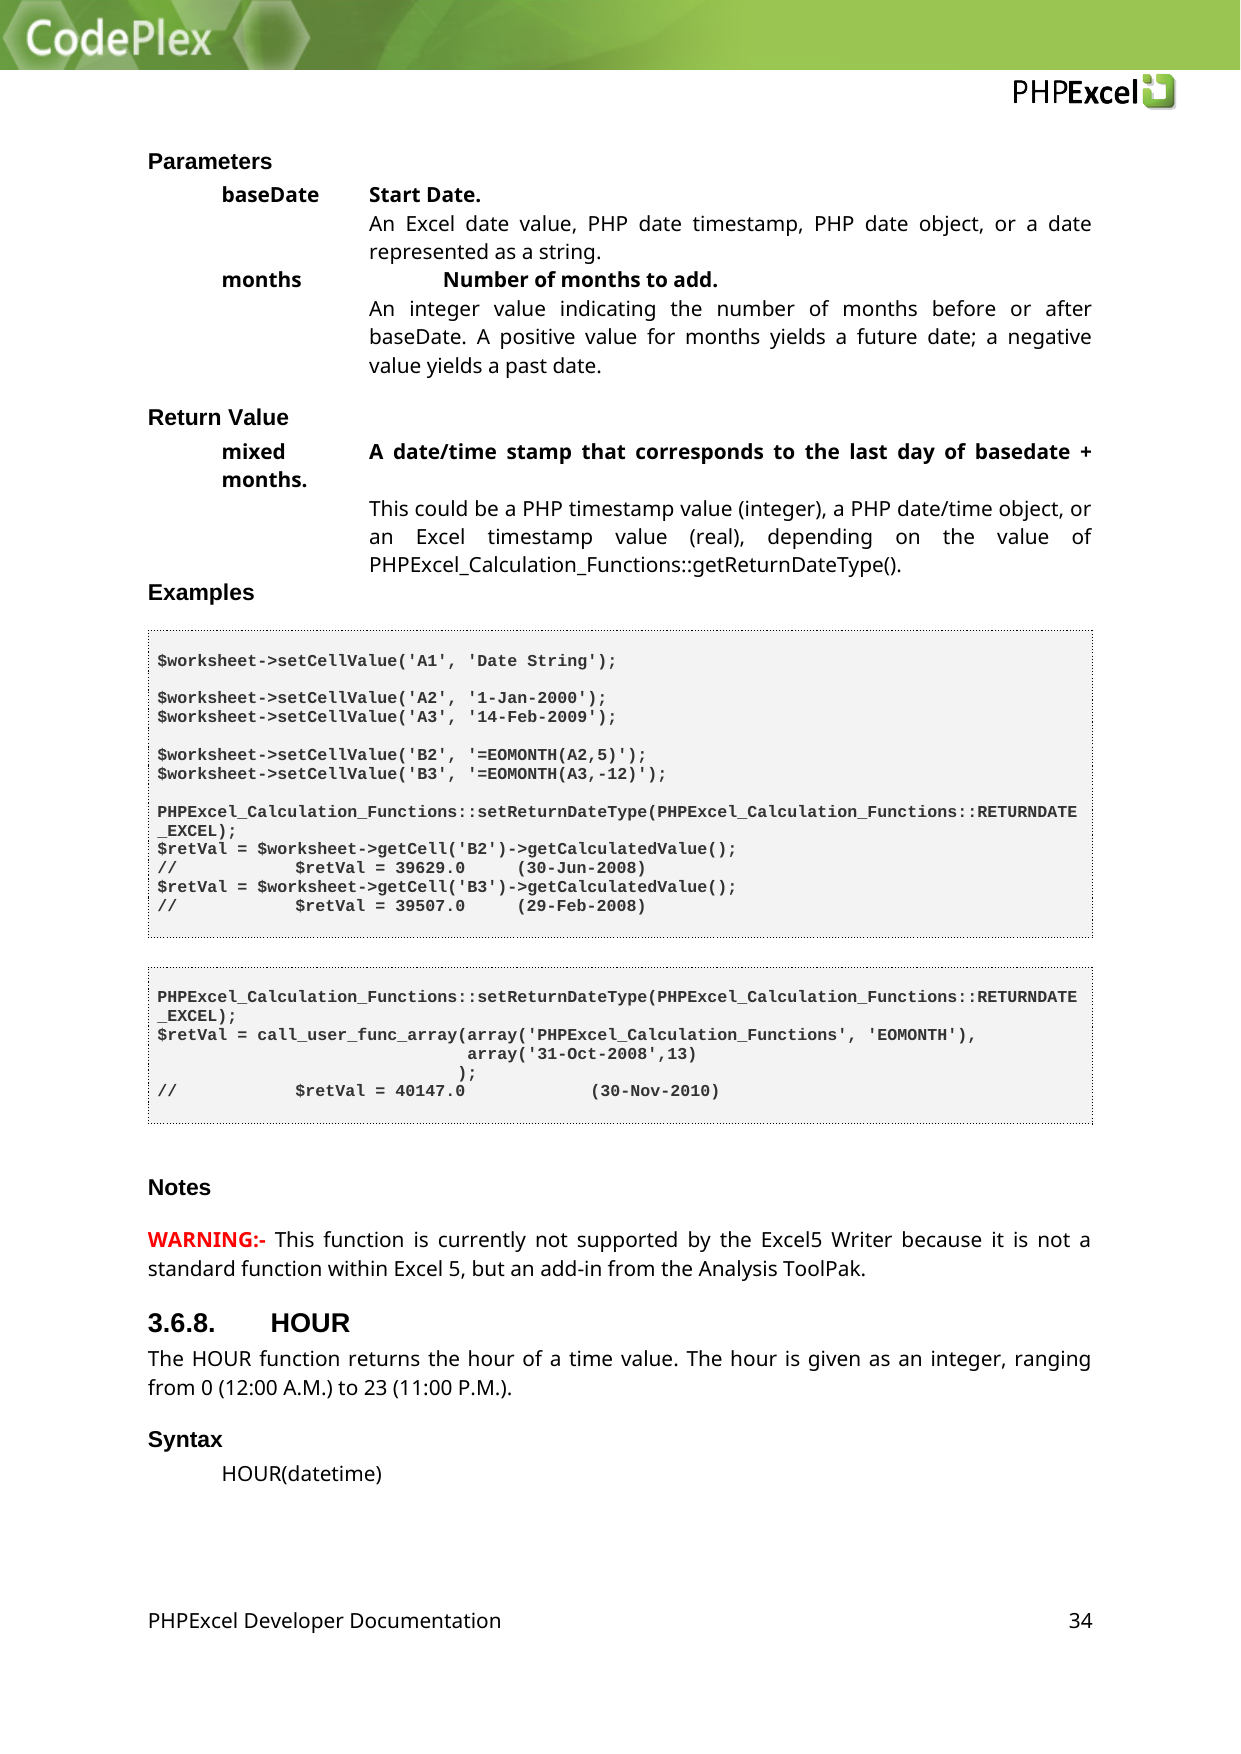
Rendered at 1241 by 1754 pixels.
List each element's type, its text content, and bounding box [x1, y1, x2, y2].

text An integer value indicating the number of months before or after baseDate. A positive value for months yields a future date; a negative value yields a past date. [369, 294, 1093, 379]
subtitle Return Value [148, 404, 1093, 431]
text $worksheet->setCellValue('A3', '14-Feb-2009'); [148, 706, 1093, 725]
text $worksheet->setCellValue('B2', '=EOMONTH(A2,5)'); [148, 743, 1093, 762]
text WARNING:- This function is currently not supported by the Excel5 Writer because it is not a standard function within Excel 5, but an add-in from the Analysis ToolPak. [148, 1225, 1093, 1282]
text The HOUR function returns the hour of a time value. The hour is given as an integer, ranging from 0 (12:00 A.M.) to 23 (11:00 P.M.). [148, 1344, 1093, 1401]
text HOUR(datetime) [221, 1459, 1093, 1487]
text $worksheet->setCellValue('A1', 'Date String'); [148, 649, 1093, 668]
text $retVal = call_user_func_array(array('PHPExcel_Calculation_Functions', 'EOMONTH'), [148, 1023, 1093, 1042]
text $worksheet->setCellValue('B3', '=EOMONTH(A3,-12)'); [148, 762, 1093, 781]
subtitle Examples [148, 579, 1093, 605]
text $worksheet->setCellValue('A2', '1-Jan-2000'); [148, 687, 1093, 706]
text ); [148, 1061, 1093, 1080]
text PHPExcel_Calculation_Functions::setReturnDateType(PHPExcel_Calculation_Functions::RETURNDATE_EXCEL); [148, 800, 1093, 838]
text // $retVal = 39629.0 (30-Jun-2008) [148, 857, 1093, 876]
subtitle HOUR [148, 1307, 1093, 1338]
subtitle Notes [148, 1174, 1093, 1200]
text // $retVal = 40147.0 (30-Nov-2010) [148, 1080, 1093, 1099]
text mixed A date/time stamp that corresponds to the last day of basedate + months. [221, 437, 1093, 494]
text array('31-Oct-2008',13) [148, 1042, 1093, 1061]
text $retVal = $worksheet->getCell('B3')->getCalculatedValue(); [148, 876, 1093, 894]
text // $retVal = 39507.0 (29-Feb-2008) [148, 894, 1093, 913]
text baseDate Start Date. [221, 180, 1093, 209]
text PHPExcel_Calculation_Functions::setReturnDateType(PHPExcel_Calculation_Functions::RETURNDATE_EXCEL); [148, 986, 1093, 1023]
subtitle Syntax [148, 1426, 1093, 1453]
text $retVal = $worksheet->getCell('B2')->getCalculatedValue(); [148, 838, 1093, 857]
text An Excel date value, PHP date timestamp, PHP date object, or a date represented as a string. [369, 209, 1093, 266]
text This could be a PHP timestamp value (integer), a PHP date/time object, or an Excel timestamp value (real), depending on the value of PHPExcel_Calculation_Functions::getReturnDateType(). [369, 494, 1093, 579]
subtitle Parameters [148, 148, 1093, 174]
text months Number of months to add. [221, 266, 1093, 294]
